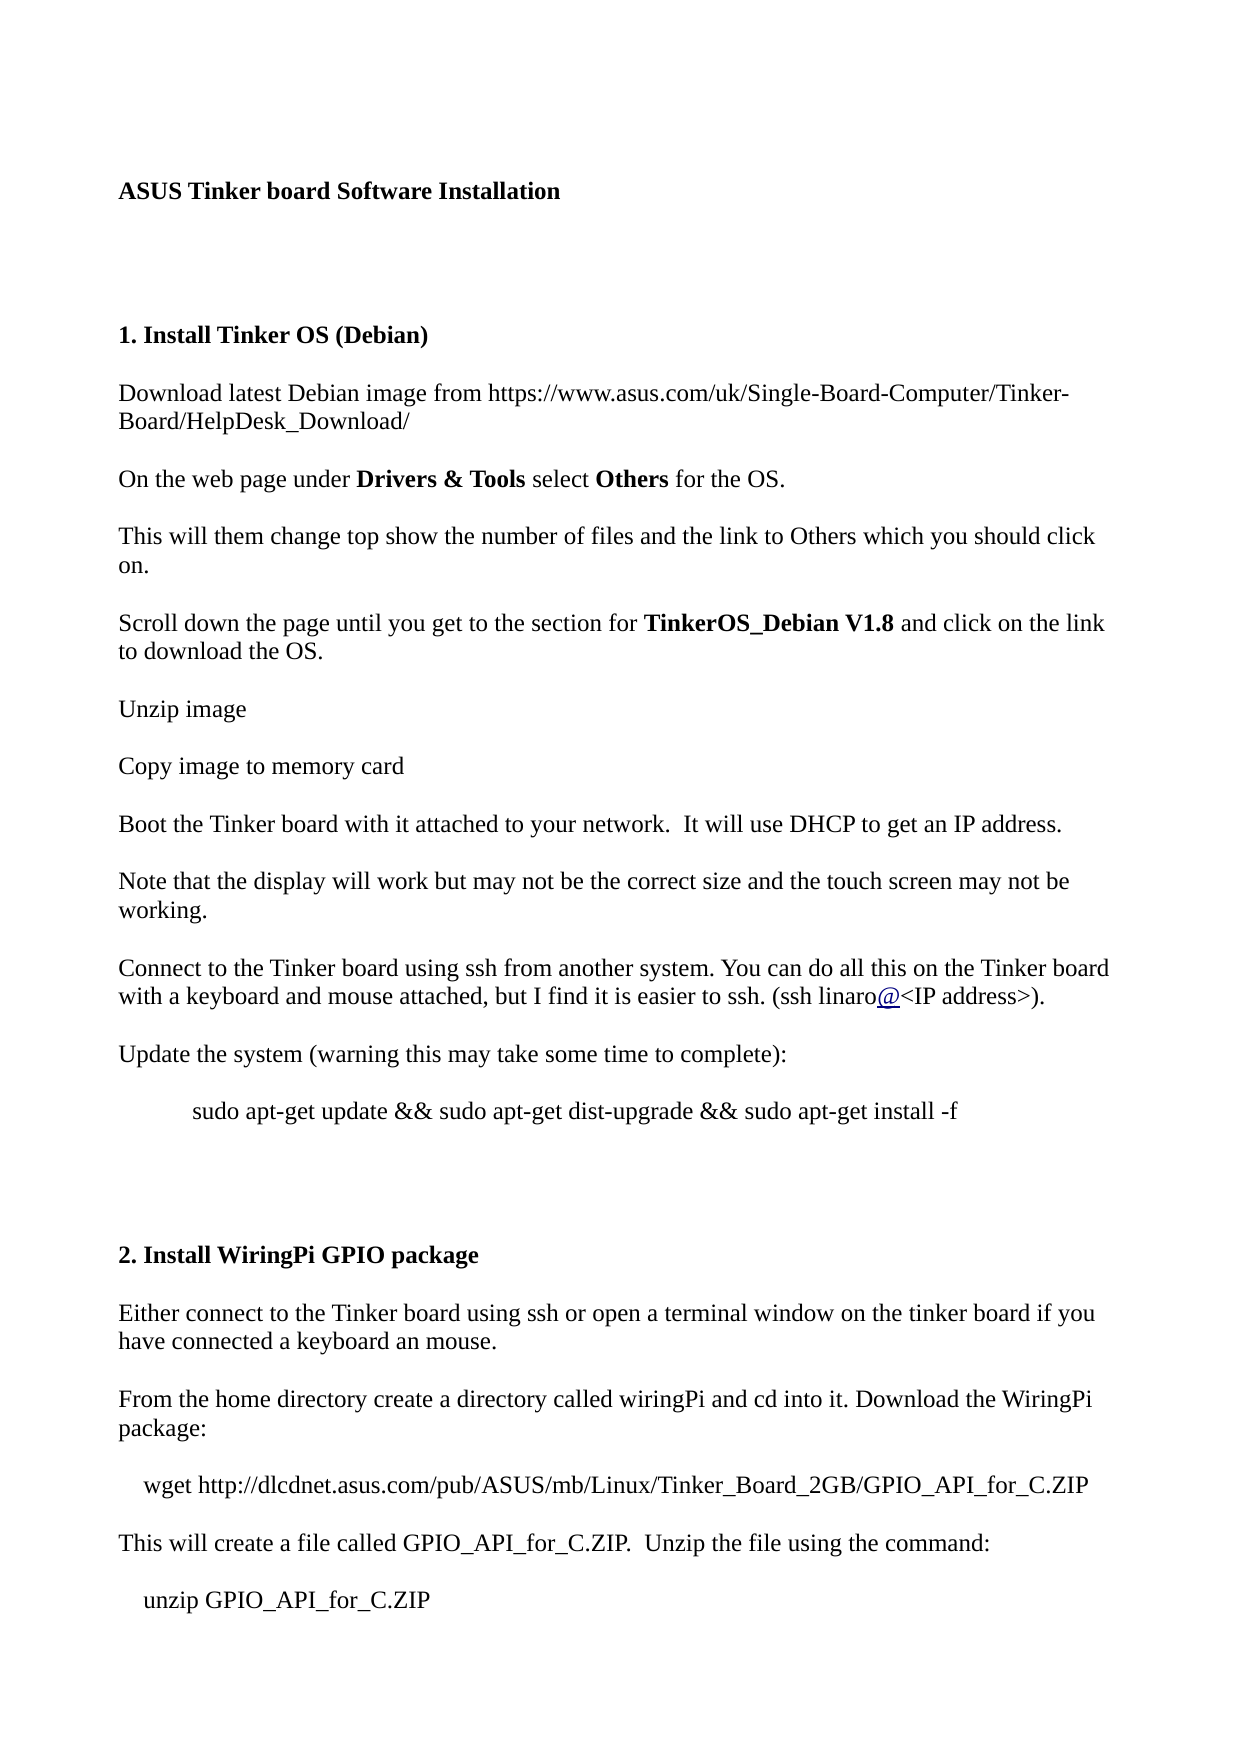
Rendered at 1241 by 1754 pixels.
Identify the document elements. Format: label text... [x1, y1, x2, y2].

text From the home directory create a directory called wiringPi and cd into it. Download the WiringPi package: [118, 1384, 1122, 1441]
text 2. Install WiringPi GPIO package [118, 1240, 1122, 1269]
text Either connect to the Tinker board using ssh or open a terminal window on the tinker board if you have connected a keyboard an mouse. [118, 1298, 1122, 1355]
text 1. Install Tinker OS (Debian) [118, 320, 1122, 349]
text ASUS Tinker board Software Installation [118, 176, 1122, 205]
text unzip GPIO_API_for_C.ZIP [118, 1585, 1122, 1614]
text Boot the Tinker board with it attached to your network. It will use DHCP to get an IP address. [118, 809, 1122, 838]
text wget http://dlcdnet.asus.com/pub/ASUS/mb/Linux/Tinker_Board_2GB/GPIO_API_for_C.ZIP [118, 1470, 1122, 1499]
text Connect to the Tinker board using ssh from another system. You can do all this on the Tinker board with a keyboard and mouse attached, but I find it is easier to ssh. (ssh linaro@<IP address>). [118, 953, 1122, 1010]
text Scroll down the page until you get to the section for TinkerOS_Debian V1.8 and click on the link to download the OS. [118, 608, 1122, 665]
text On the web page under Drivers & Tools select Others for the OS. [118, 464, 1122, 493]
text Unzip image [118, 694, 1122, 723]
text This will create a file called GPIO_API_for_C.ZIP. Unzip the file using the command: [118, 1528, 1122, 1556]
text Copy image to memory card [118, 751, 1122, 780]
text sudo apt-get update && sudo apt-get dist-upgrade && sudo apt-get install -f [192, 1096, 1122, 1125]
text Update the system (warning this may take some time to complete): [118, 1039, 1122, 1068]
text Download latest Debian image from https://www.asus.com/uk/Single-Board-Computer/Tinker-Board/HelpDesk_Download/ [118, 378, 1122, 435]
text Note that the display will work but may not be the correct size and the touch screen may not be working. [118, 866, 1122, 924]
text This will them change top show the number of files and the link to Others which you should click on. [118, 521, 1122, 579]
